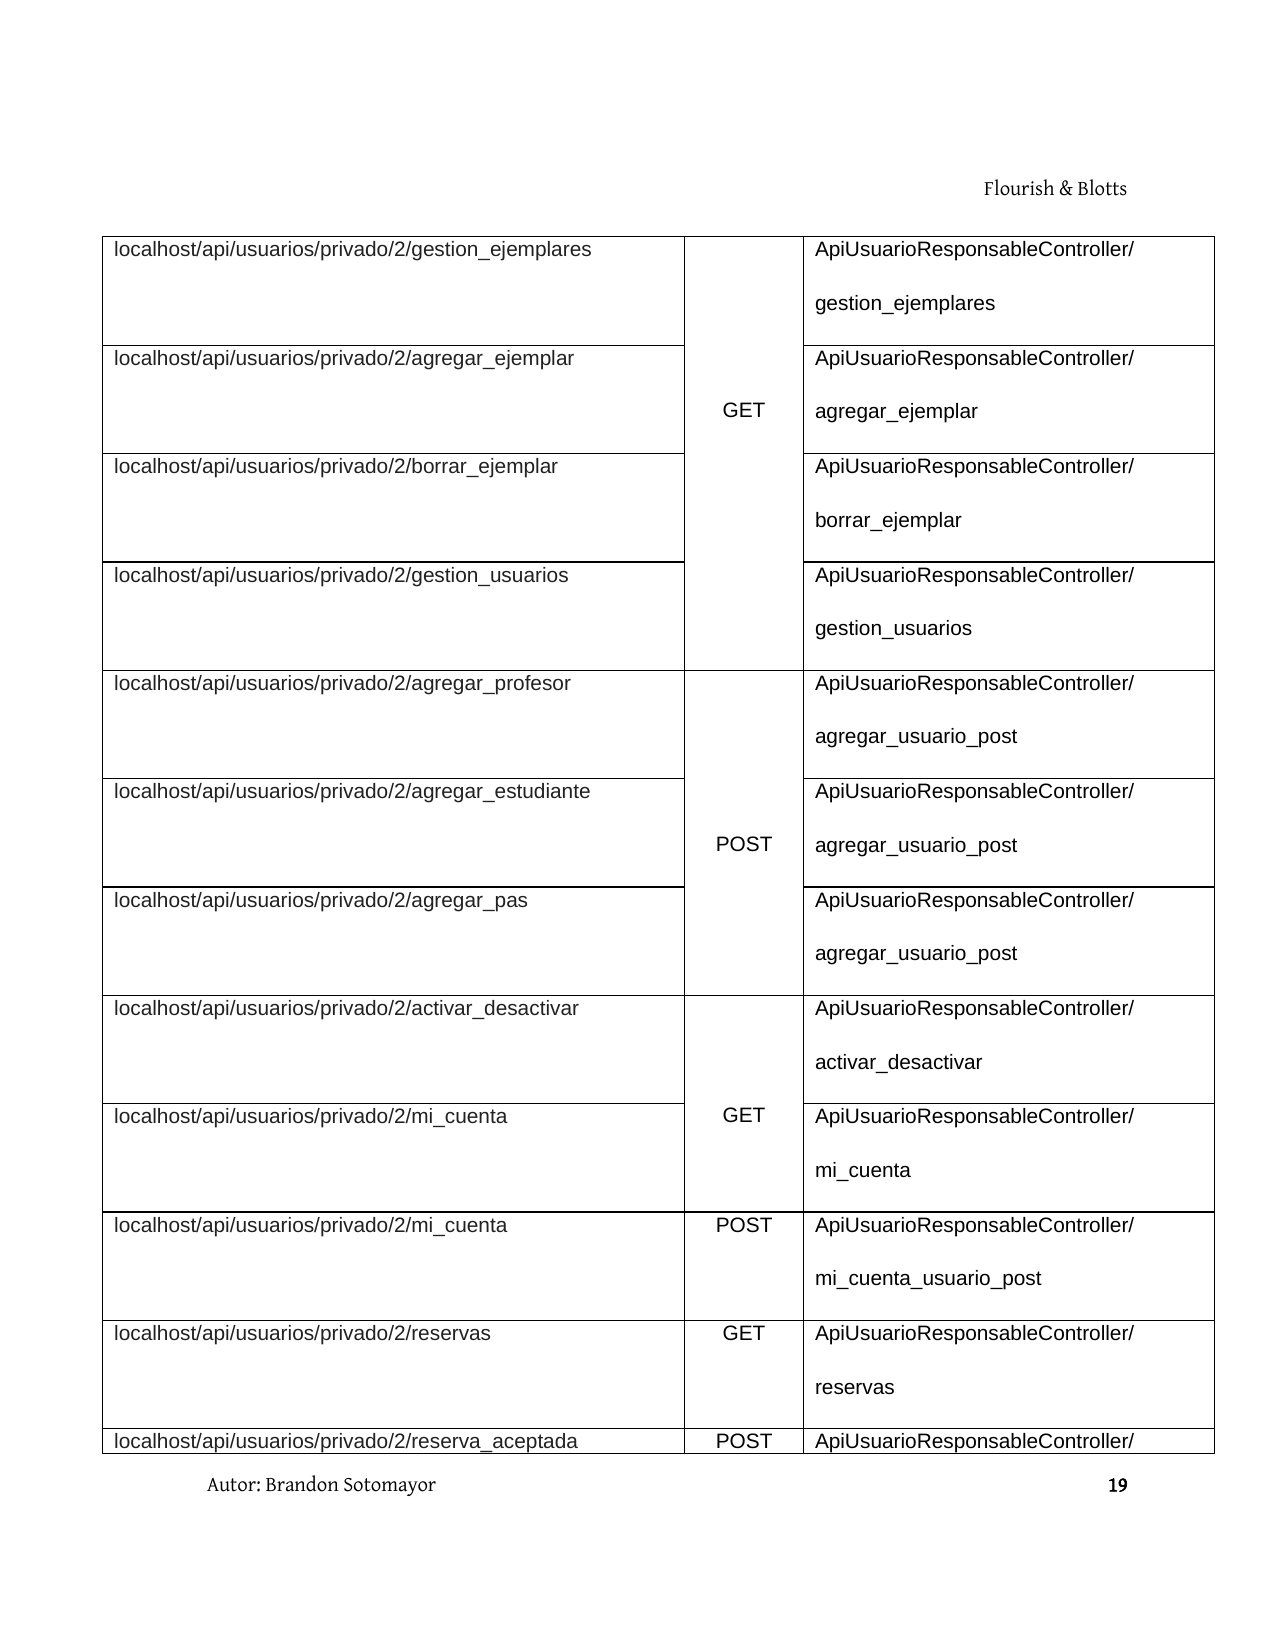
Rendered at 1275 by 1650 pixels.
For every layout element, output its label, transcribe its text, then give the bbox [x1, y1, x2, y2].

table_cell ApiUsuarioResponsableController/ activar_desactivar [804, 996, 1214, 1103]
table_cell localhost/api/usuarios/privado/2/gestion_ejemplares [103, 237, 684, 344]
table_cell ApiUsuarioResponsableController/ borrar_ejemplar [804, 454, 1214, 561]
table_cell localhost/api/usuarios/privado/2/agregar_estudiante [103, 779, 684, 886]
table_cell localhost/api/usuarios/privado/2/reserva_aceptada [103, 1429, 684, 1453]
table_cell POST [685, 1429, 803, 1453]
table_cell ApiUsuarioResponsableController/ gestion_ejemplares [804, 237, 1214, 344]
table_cell localhost/api/usuarios/privado/2/agregar_pas [103, 888, 684, 995]
table_cell ApiUsuarioResponsableController/ agregar_usuario_post [804, 888, 1214, 995]
table_cell localhost/api/usuarios/privado/2/agregar_profesor [103, 671, 684, 778]
table_cell ApiUsuarioResponsableController/ agregar_usuario_post [804, 671, 1214, 778]
table_cell ApiUsuarioResponsableController/ mi_cuenta_usuario_post [804, 1213, 1214, 1320]
table_cell GET [685, 237, 803, 670]
table_cell POST [685, 671, 803, 995]
table_cell localhost/api/usuarios/privado/2/gestion_usuarios [103, 563, 684, 670]
table_cell localhost/api/usuarios/privado/2/mi_cuenta [103, 1213, 684, 1320]
table_cell ApiUsuarioResponsableController/ [804, 1429, 1214, 1453]
table_cell ApiUsuarioResponsableController/ gestion_usuarios [804, 563, 1214, 670]
table_cell localhost/api/usuarios/privado/2/agregar_ejemplar [103, 346, 684, 453]
table_cell ApiUsuarioResponsableController/ agregar_usuario_post [804, 779, 1214, 886]
table_cell localhost/api/usuarios/privado/2/activar_desactivar [103, 996, 684, 1103]
table_cell GET [685, 996, 803, 1211]
table_cell localhost/api/usuarios/privado/2/mi_cuenta [103, 1104, 684, 1211]
table_cell ApiUsuarioResponsableController/ mi_cuenta [804, 1104, 1214, 1211]
table_cell POST [685, 1213, 803, 1320]
table_cell localhost/api/usuarios/privado/2/borrar_ejemplar [103, 454, 684, 561]
table_cell GET [685, 1321, 803, 1428]
table_cell ApiUsuarioResponsableController/ agregar_ejemplar [804, 346, 1214, 453]
table_cell ApiUsuarioResponsableController/ reservas [804, 1321, 1214, 1428]
table_cell localhost/api/usuarios/privado/2/reservas [103, 1321, 684, 1428]
